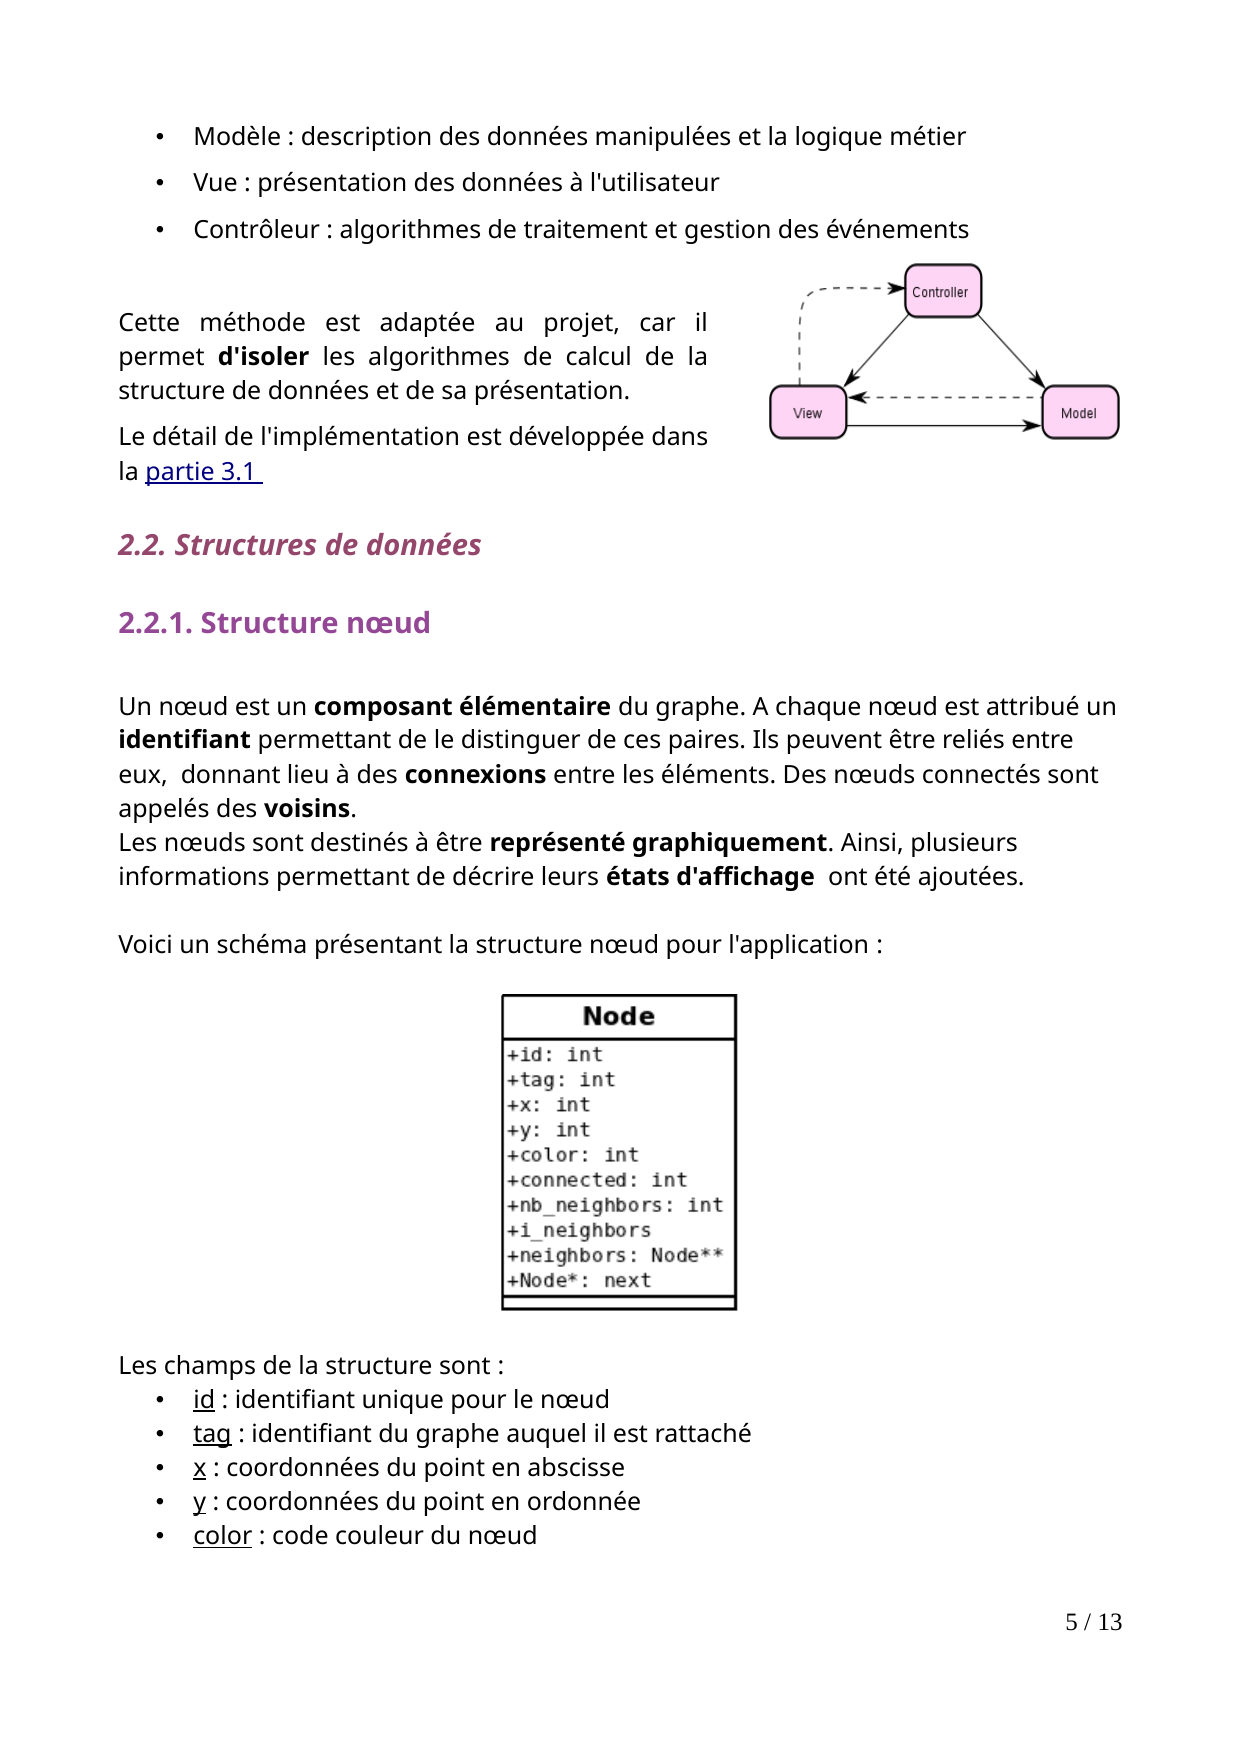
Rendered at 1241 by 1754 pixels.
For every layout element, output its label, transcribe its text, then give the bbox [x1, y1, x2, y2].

text Le détail de l'implémentation est développée dans la partie 3.1 [118, 419, 1122, 487]
text Cette méthode est adaptée au projet, car il permet d'isoler les algorithmes de calcul de la structure de données et de sa présentation. [118, 304, 767, 407]
subtitle 2.2. Structures de données [118, 525, 1122, 564]
list Modèle : description des données manipulées et la logique métier [156, 118, 1122, 152]
list x : coordonnées du point en abscisse [156, 1450, 1122, 1484]
list tag : identifiant du graphe auquel il est rattaché [156, 1416, 1122, 1450]
text Les nœuds sont destinés à être représenté graphiquement. Ainsi, plusieurs informations permettant de décrire leurs états d'affichage ont été ajoutées. [118, 824, 1122, 892]
list Vue : présentation des données à l'utilisateur [156, 165, 1122, 199]
text Les champs de la structure sont : [118, 1347, 1122, 1382]
picture [501, 994, 739, 1314]
picture [767, 261, 1122, 442]
subtitle 2.2.1. Structure nœud [118, 602, 1122, 642]
list id : identifiant unique pour le nœud [156, 1382, 1122, 1416]
text Voici un schéma présentant la structure nœud pour l'application : [118, 927, 1122, 961]
list color : code couleur du nœud [156, 1518, 1122, 1552]
text Un nœud est un composant élémentaire du graphe. A chaque nœud est attribué un identifiant permettant de le distinguer de ces paires. Ils peuvent être reliés entre eux, donnant lieu à des connexions entre les éléments. Des nœuds connectés sont appelés des voisins. [118, 688, 1122, 824]
list y : coordonnées du point en ordonnée [156, 1484, 1122, 1518]
list Contrôleur : algorithmes de traitement et gestion des événements [156, 211, 1122, 245]
